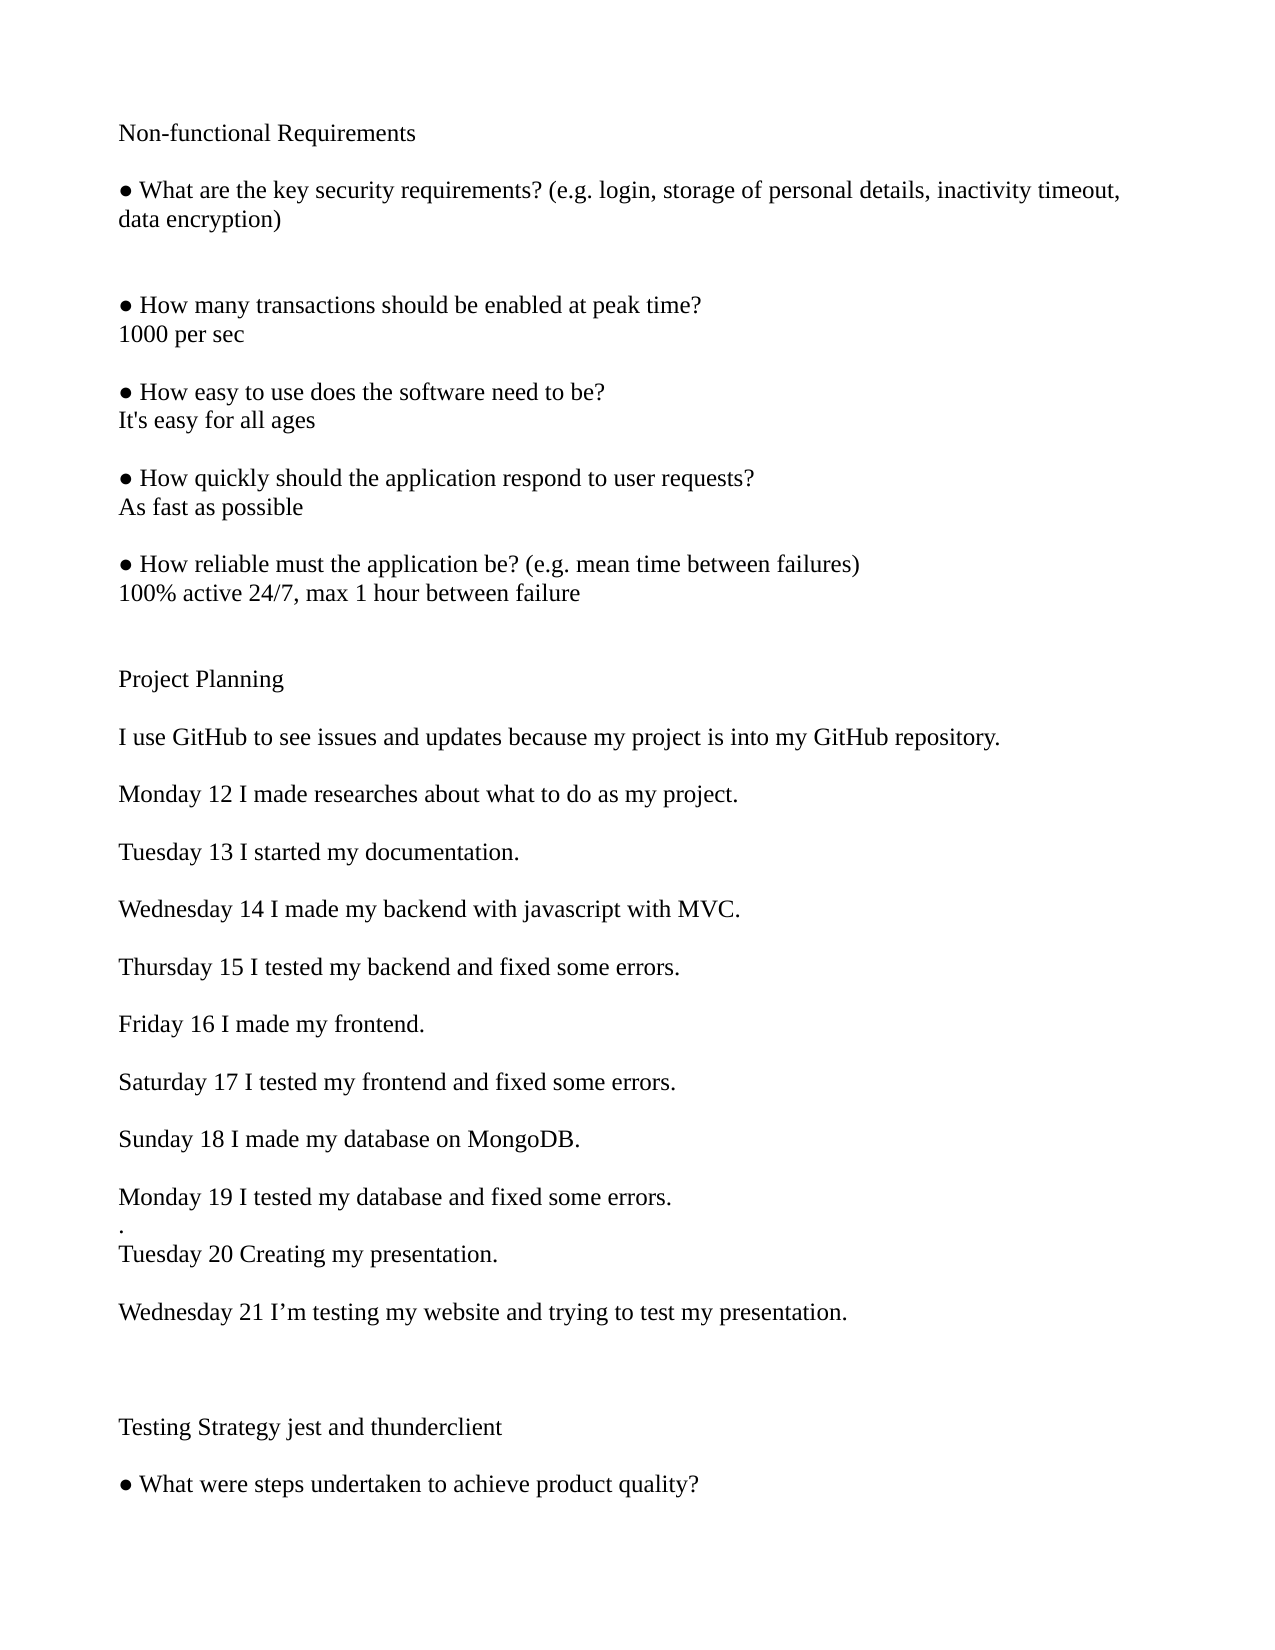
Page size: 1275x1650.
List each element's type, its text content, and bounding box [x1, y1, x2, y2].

text ● How quickly should the application respond to user requests? [118, 463, 1157, 492]
text Monday 12 I made researches about what to do as my project. [118, 779, 1157, 808]
text Tuesday 13 I started my documentation. [118, 837, 1157, 866]
text Thursday 15 I tested my backend and fixed some errors. [118, 952, 1157, 981]
text Tuesday 20 Creating my presentation. [118, 1239, 1157, 1268]
text ● How reliable must the application be? (e.g. mean time between failures) [118, 549, 1157, 578]
text Non-functional Requirements [118, 118, 1157, 147]
text As fast as possible [118, 492, 1157, 521]
text Project Planning [118, 664, 1157, 693]
text Friday 16 I made my frontend. [118, 1009, 1157, 1038]
text 1000 per sec [118, 319, 1157, 348]
text Wednesday 21 I’m testing my website and trying to test my presentation. [118, 1297, 1157, 1326]
text It's easy for all ages [118, 406, 1157, 434]
text ● How easy to use does the software need to be? [118, 377, 1157, 406]
text . [118, 1211, 1157, 1239]
text ● How many transactions should be enabled at peak time? [118, 291, 1157, 319]
text Testing Strategy jest and thunderclient [118, 1412, 1157, 1441]
text 100% active 24/7, max 1 hour between failure [118, 578, 1157, 607]
text Monday 19 I tested my database and fixed some errors. [118, 1182, 1157, 1211]
text Sunday 18 I made my database on MongoDB. [118, 1124, 1157, 1153]
text Saturday 17 I tested my frontend and fixed some errors. [118, 1067, 1157, 1096]
text ● What were steps undertaken to achieve product quality? [118, 1469, 1157, 1498]
text I use GitHub to see issues and updates because my project is into my GitHub repository. [118, 722, 1157, 751]
text ● What are the key security requirements? (e.g. login, storage of personal details, inactivity timeout, data encryption) [118, 176, 1157, 233]
text Wednesday 14 I made my backend with javascript with MVC. [118, 894, 1157, 923]
